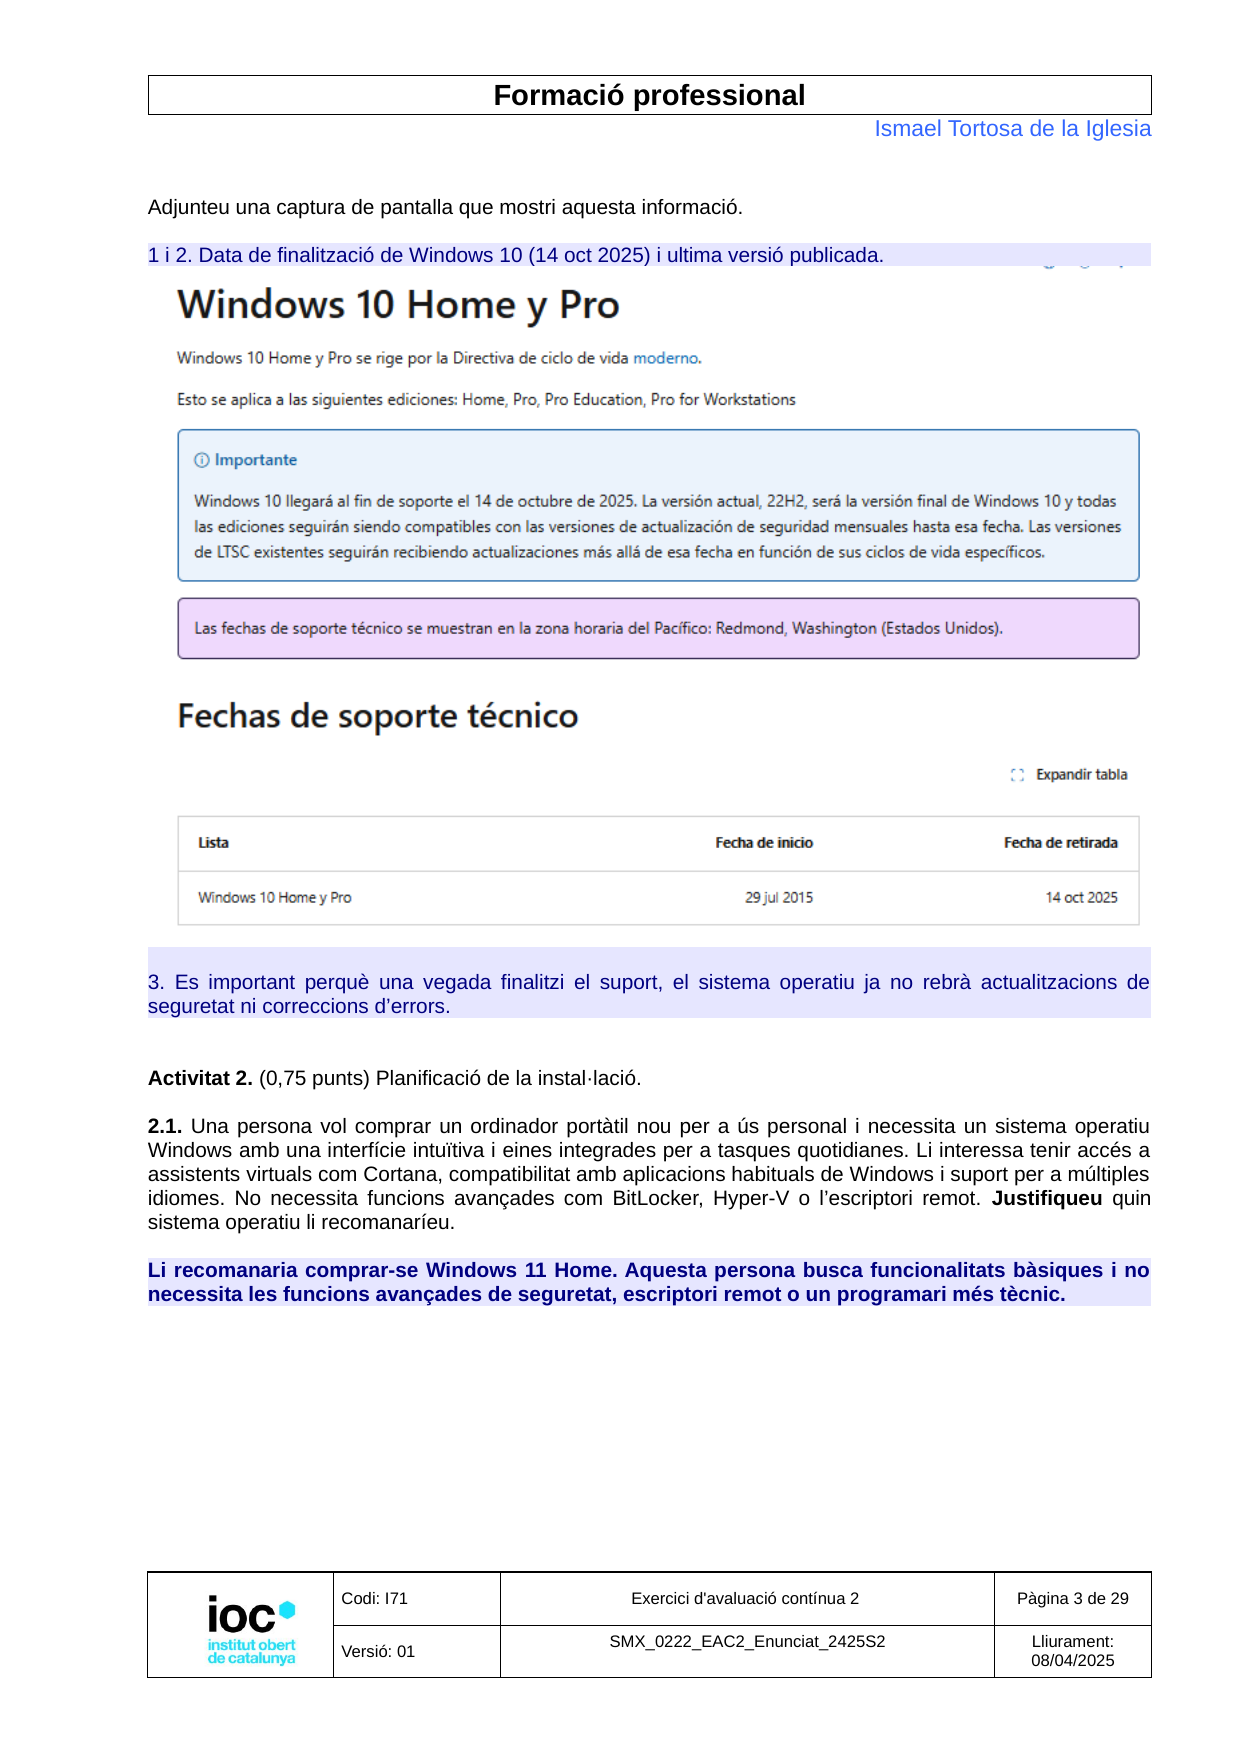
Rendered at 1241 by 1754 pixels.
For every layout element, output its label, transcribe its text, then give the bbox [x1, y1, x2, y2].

text Activitat 2. (0,75 punts) Planificació de la instal·lació. [148, 1066, 1151, 1090]
picture [147, 266, 1152, 947]
picture [195, 1581, 309, 1677]
text 2.1. Una persona vol comprar un ordinador portàtil nou per a ús personal i necessita un sistema operatiu Windows amb una interfície intuïtiva i eines integrades per a tasques quotidianes. Li interessa tenir accés a assistents virtuals com Cortana, compatibilitat amb aplicacions habituals de Windows i suport per a múltiples idiomes. No necessita funcions avançades com BitLocker, Hyper-V o l’escriptori remot. Justifiqueu quin sistema operatiu li recomanaríeu. [148, 1114, 1151, 1234]
text Adjunteu una captura de pantalla que mostri aquesta informació. [148, 195, 1151, 219]
text 3. Es important perquè una vegada finalitzi el suport, el sistema operatiu ja no rebrà actualitzacions de seguretat ni correccions d’errors. [148, 970, 1151, 1018]
text Li recomanaria comprar-se Windows 11 Home. Aquesta persona busca funcionalitats bàsiques i no necessita les funcions avançades de seguretat, escriptori remot o un programari més tècnic. [148, 1258, 1151, 1306]
text 1 i 2. Data de finalització de Windows 10 (14 oct 2025) i ultima versió publicada. [148, 243, 1151, 266]
